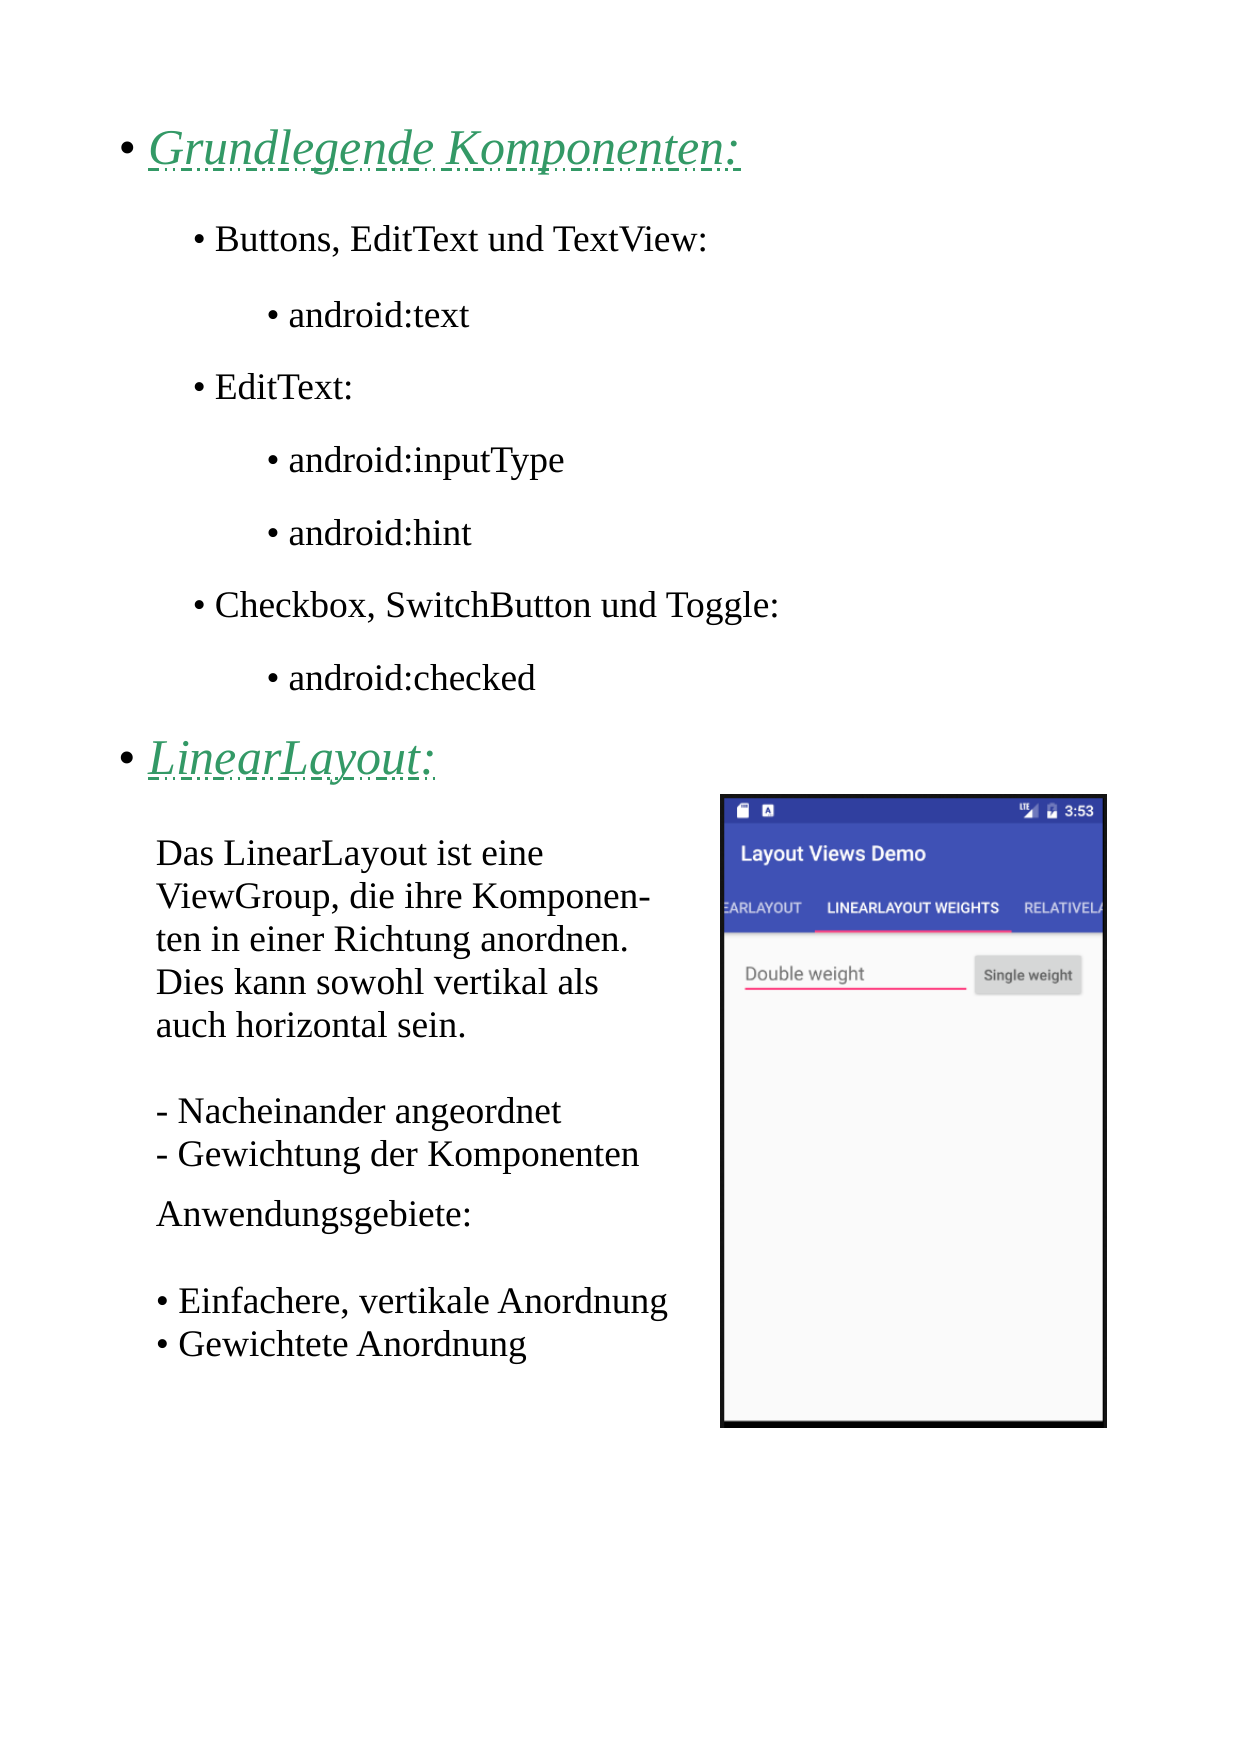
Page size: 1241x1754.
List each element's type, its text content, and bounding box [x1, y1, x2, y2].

text • Buttons, EditText und TextView: [118, 205, 1122, 263]
text • Checkbox, SwitchButton und Toggle: [118, 582, 1122, 626]
text • android:checked [118, 655, 1122, 698]
text • Grundlegende Komponenten: [118, 118, 1122, 176]
text • android:inputType [118, 437, 1122, 480]
text • android:hint [118, 510, 1122, 553]
text • LinearLayout: [118, 728, 1122, 785]
text • EditText: [118, 365, 1122, 408]
text • android:text [118, 292, 1122, 335]
picture [720, 794, 1107, 1428]
